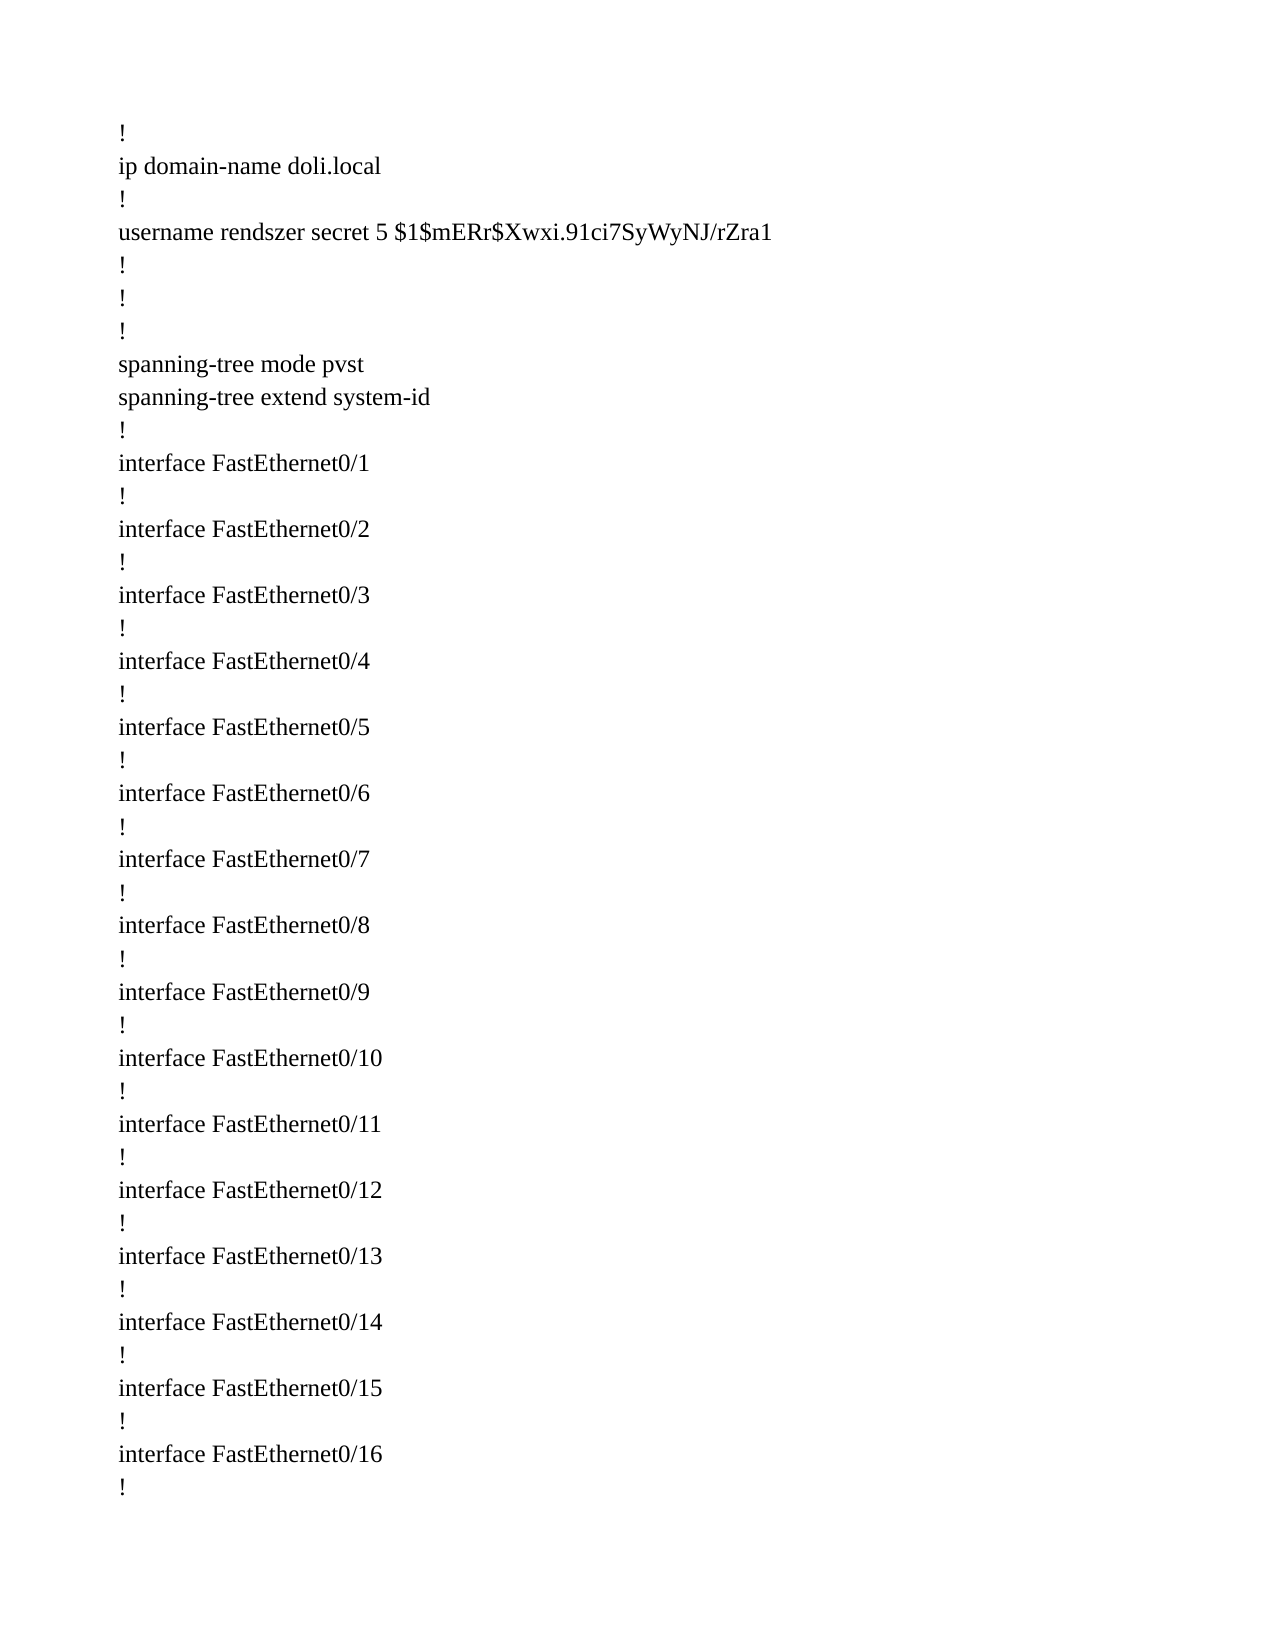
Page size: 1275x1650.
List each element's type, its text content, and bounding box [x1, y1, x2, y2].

text ! [118, 184, 1157, 213]
text interface FastEthernet0/15 [118, 1373, 1157, 1402]
text ! [118, 1208, 1157, 1237]
text ! [118, 613, 1157, 642]
text interface FastEthernet0/1 [118, 448, 1157, 477]
text interface FastEthernet0/11 [118, 1109, 1157, 1137]
text ! [118, 1406, 1157, 1435]
text ! [118, 415, 1157, 444]
text interface FastEthernet0/16 [118, 1439, 1157, 1468]
text ! [118, 1472, 1157, 1501]
text interface FastEthernet0/13 [118, 1241, 1157, 1269]
text interface FastEthernet0/9 [118, 977, 1157, 1005]
text username rendszer secret 5 $1$mERr$Xwxi.91ci7SyWyNJ/rZra1 [118, 217, 1157, 246]
text ! [118, 547, 1157, 576]
text ! [118, 1274, 1157, 1303]
text interface FastEthernet0/6 [118, 778, 1157, 807]
text ! [118, 250, 1157, 279]
text interface FastEthernet0/8 [118, 911, 1157, 939]
text interface FastEthernet0/10 [118, 1043, 1157, 1071]
text ! [118, 746, 1157, 774]
text ! [118, 316, 1157, 345]
text ! [118, 1076, 1157, 1104]
text interface FastEthernet0/4 [118, 646, 1157, 675]
text ! [118, 944, 1157, 972]
text interface FastEthernet0/14 [118, 1307, 1157, 1336]
text ! [118, 1340, 1157, 1369]
text ! [118, 679, 1157, 708]
text interface FastEthernet0/2 [118, 514, 1157, 543]
text ! [118, 481, 1157, 510]
text interface FastEthernet0/3 [118, 580, 1157, 609]
text ! [118, 283, 1157, 312]
text ! [118, 1010, 1157, 1038]
text interface FastEthernet0/7 [118, 844, 1157, 873]
text spanning-tree extend system-id [118, 382, 1157, 411]
text ! [118, 878, 1157, 906]
text interface FastEthernet0/5 [118, 712, 1157, 741]
text ! [118, 812, 1157, 840]
text interface FastEthernet0/12 [118, 1175, 1157, 1203]
text ! [118, 118, 1157, 147]
text spanning-tree mode pvst [118, 349, 1157, 378]
text ! [118, 1142, 1157, 1171]
text ip domain-name doli.local [118, 151, 1157, 180]
